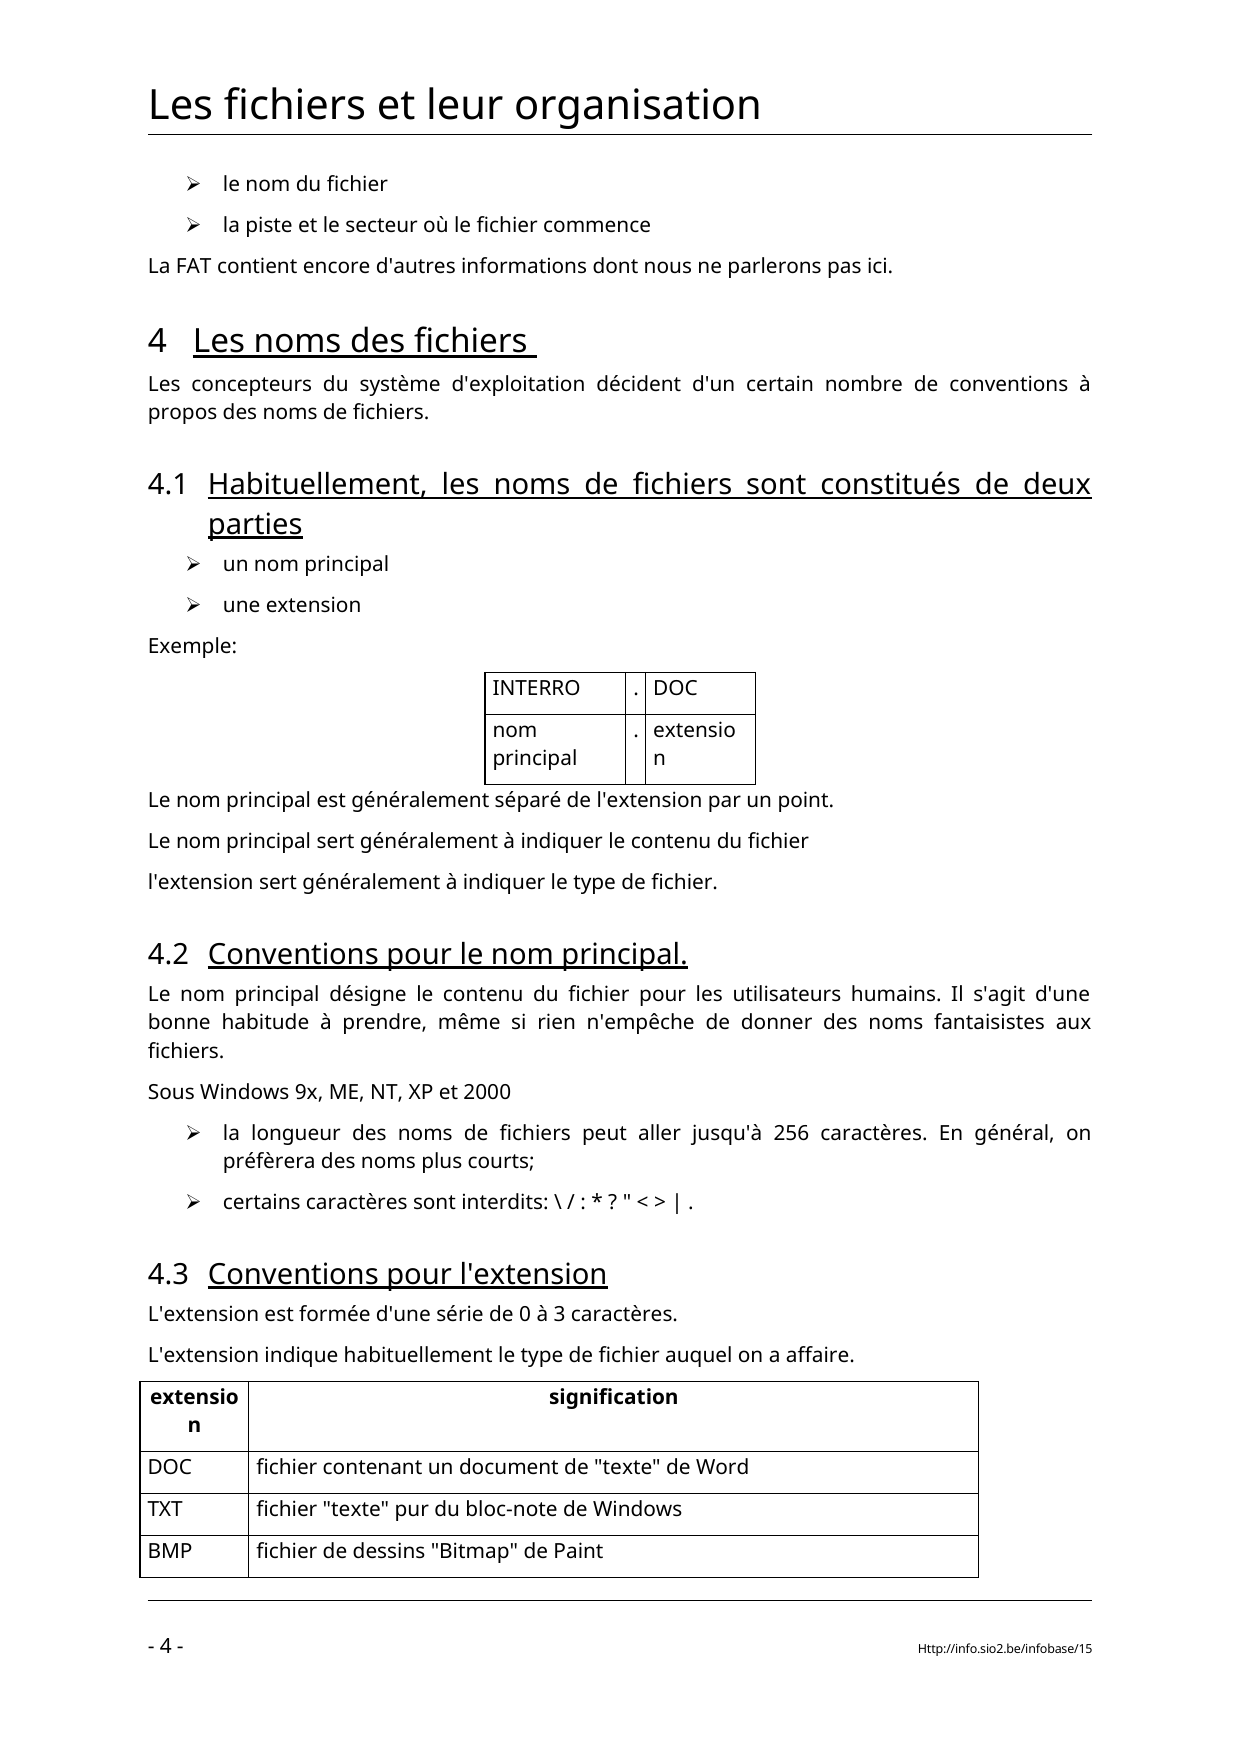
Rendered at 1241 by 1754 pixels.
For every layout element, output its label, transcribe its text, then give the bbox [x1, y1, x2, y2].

text Sous Windows 9x, ME, NT, XP et 2000 [148, 1077, 1092, 1105]
table_cell fichier "texte" pur du bloc-note de Windows [249, 1494, 978, 1535]
table_cell extension [646, 715, 755, 784]
table_cell . [626, 715, 645, 784]
list la piste et le secteur où le fichier commence [185, 210, 1092, 239]
text L'extension indique habituellement le type de fichier auquel on a affaire. [148, 1340, 1092, 1368]
table_cell BMP [141, 1536, 248, 1577]
table_cell TXT [141, 1494, 248, 1535]
table_cell nom principal [486, 715, 625, 784]
table_header extension [141, 1382, 248, 1451]
text Le nom principal désigne le contenu du fichier pour les utilisateurs humains. Il s'agit d'une bonne habitude à prendre, même si rien n'empêche de donner des noms fantaisistes aux fichiers. [148, 979, 1092, 1064]
table_cell fichier contenant un document de "texte" de Word [249, 1452, 978, 1493]
list le nom du fichier [185, 169, 1092, 198]
subtitle Conventions pour le nom principal. [148, 933, 1092, 973]
text l'extension sert généralement à indiquer le type de fichier. [148, 867, 1092, 896]
subtitle Habituellement, les noms de fichiers sont constitués de deux parties [148, 463, 1092, 543]
text La FAT contient encore d'autres informations dont nous ne parlerons pas ici. [148, 251, 1092, 280]
subtitle Conventions pour l'extension [148, 1253, 1092, 1293]
list la longueur des noms de fichiers peut aller jusqu'à 256 caractères. En général, on préfèrera des noms plus courts; [185, 1118, 1092, 1174]
table_header signification [249, 1382, 978, 1451]
text Le nom principal sert généralement à indiquer le contenu du fichier [148, 826, 1092, 854]
table_header . [626, 673, 645, 714]
text Les concepteurs du système d'exploitation décident d'un certain nombre de conventions à propos des noms de fichiers. [148, 369, 1092, 426]
text L'extension est formée d'une série de 0 à 3 caractères. [148, 1299, 1092, 1327]
table_cell DOC [141, 1452, 248, 1493]
list certains caractères sont interdits: \ / : * ? " < > | . [185, 1187, 1092, 1216]
text Le nom principal est généralement séparé de l'extension par un point. [148, 785, 1092, 814]
text Exemple: [148, 631, 1092, 659]
list une extension [185, 590, 1092, 618]
table_header DOC [646, 673, 755, 714]
table_cell fichier de dessins "Bitmap" de Paint [249, 1536, 978, 1577]
list un nom principal [185, 549, 1092, 577]
table_header INTERRO [486, 673, 625, 714]
subtitle Les noms des fichiers [148, 317, 1092, 363]
